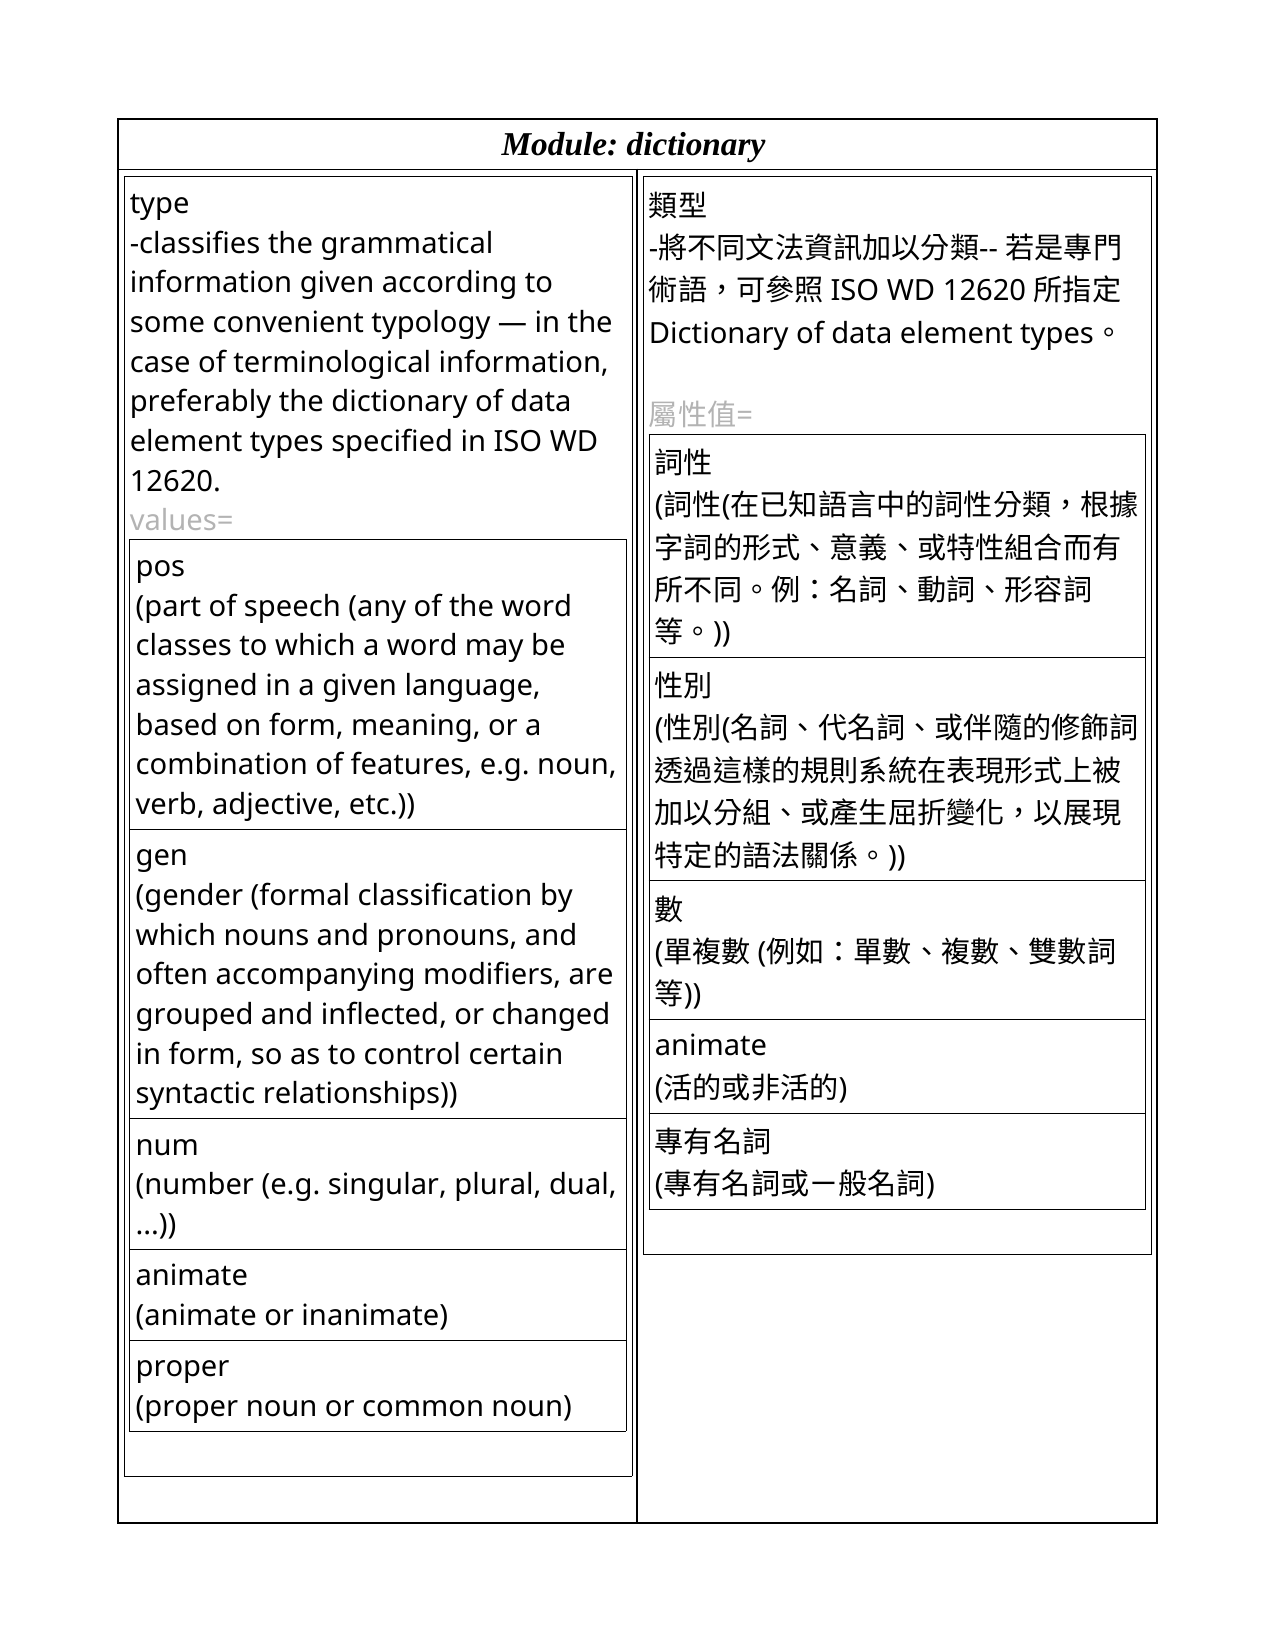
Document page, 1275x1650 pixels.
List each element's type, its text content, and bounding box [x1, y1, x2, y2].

table_cell 性別 (性別(名詞、代名詞、或伴隨的修飾詞透過這樣的規則系統在表現形式上被加以分組、或產生屈折變化，以展現特定的語法關係。)) [650, 658, 1145, 880]
table_cell animate (活的或非活的) [650, 1020, 1145, 1112]
table_cell [638, 170, 1156, 1522]
table_cell [119, 170, 636, 1522]
table_cell proper (proper noun or common noun) [130, 1341, 626, 1431]
table_header 詞性 (詞性(在已知語言中的詞性分類，根據字詞的形式、意義、或特性組合而有所不同。例：名詞、動詞、形容詞等。)) [650, 435, 1145, 657]
table_header pos (part of speech (any of the word classes to which a word may be assigned in a given language, based on form, meaning, or a combination of features, e.g. noun, verb, adjective, etc.)) [130, 540, 626, 829]
table_header 類型 -將不同文法資訊加以分類-- 若是專門術語，可參照 ISO WD 12620 所指定Dictionary of data element types。 屬性值= [644, 177, 1151, 1254]
table_cell 專有名詞 (專有名詞或ㄧ般名詞) [650, 1114, 1145, 1209]
table_cell num (number (e.g. singular, plural, dual, ...)) [130, 1119, 626, 1249]
table_cell gen (gender (formal classification by which nouns and pronouns, and often accompanying modifiers, are grouped and inflected, or changed in form, so as to control certain syntactic relationships)) [130, 830, 626, 1118]
table_cell animate (animate or inanimate) [130, 1250, 626, 1340]
table_header Module: dictionary [119, 120, 1156, 168]
table_header type -classifies the grammatical information given according to some convenient typology — in the case of terminological information, preferably the dictionary of data element types specified in ISO WD 12620. values= [125, 177, 632, 1476]
table_cell 數 (單複數 (例如：單數、複數、雙數詞等)) [650, 881, 1145, 1019]
